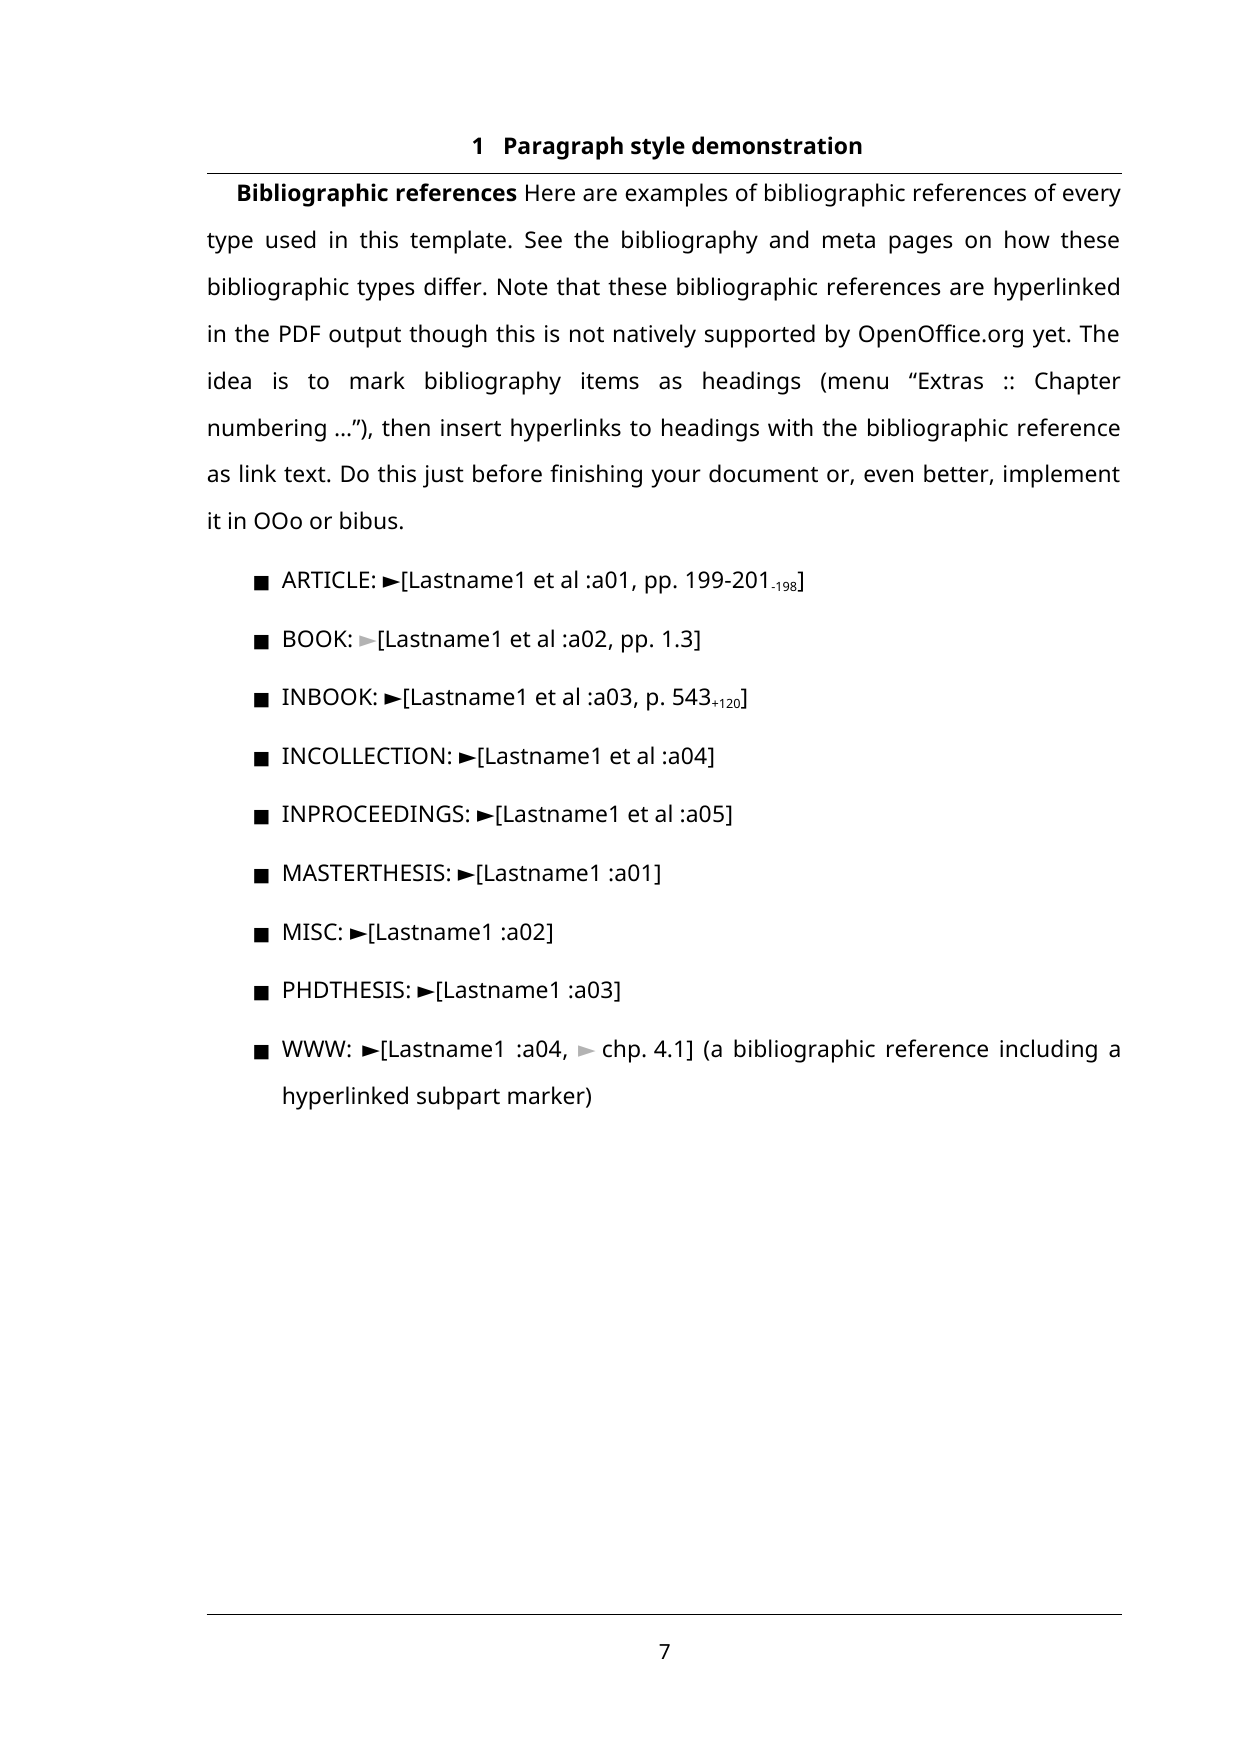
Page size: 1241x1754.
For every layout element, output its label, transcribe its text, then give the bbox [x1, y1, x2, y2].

list INBOOK: ►[Lastname1 et al :a03, p. 543+120] [252, 681, 1122, 712]
list ARTICLE: ►[Lastname1 et al :a01, pp. 199-201‑198] [252, 564, 1122, 595]
list INCOLLECTION: ►[Lastname1 et al :a04] [252, 740, 1122, 771]
list MASTERTHESIS: ►[Lastname1 :a01] [252, 857, 1122, 888]
list BOOK: ►[Lastname1 et al :a02, pp. 1.3] [252, 622, 1122, 654]
text Bibliographic references Here are examples of bibliographic references of every type used in this template. See the bibliography and meta pages on how these bibliographic types differ. Note that these bibliographic references are hyperlinked in the PDF output though this is not natively supported by OpenOffice.org yet. The idea is to mark bibliography items as headings (menu “Extras :: Chapter numbering …”), then insert hyperlinks to headings with the bibliographic reference as link text. Do this just before finishing your document or, even better, implement it in OOo or bibus. [207, 177, 1122, 536]
list INPROCEEDINGS: ►[Lastname1 et al :a05] [252, 798, 1122, 830]
list WWW: ►[Lastname1 :a04, ► chp. 4.1] (a bibliographic reference including a hyperlinked subpart marker) [252, 1033, 1122, 1111]
list PHDTHESIS: ►[Lastname1 :a03] [252, 974, 1122, 1006]
list MISC: ►[Lastname1 :a02] [252, 916, 1122, 947]
